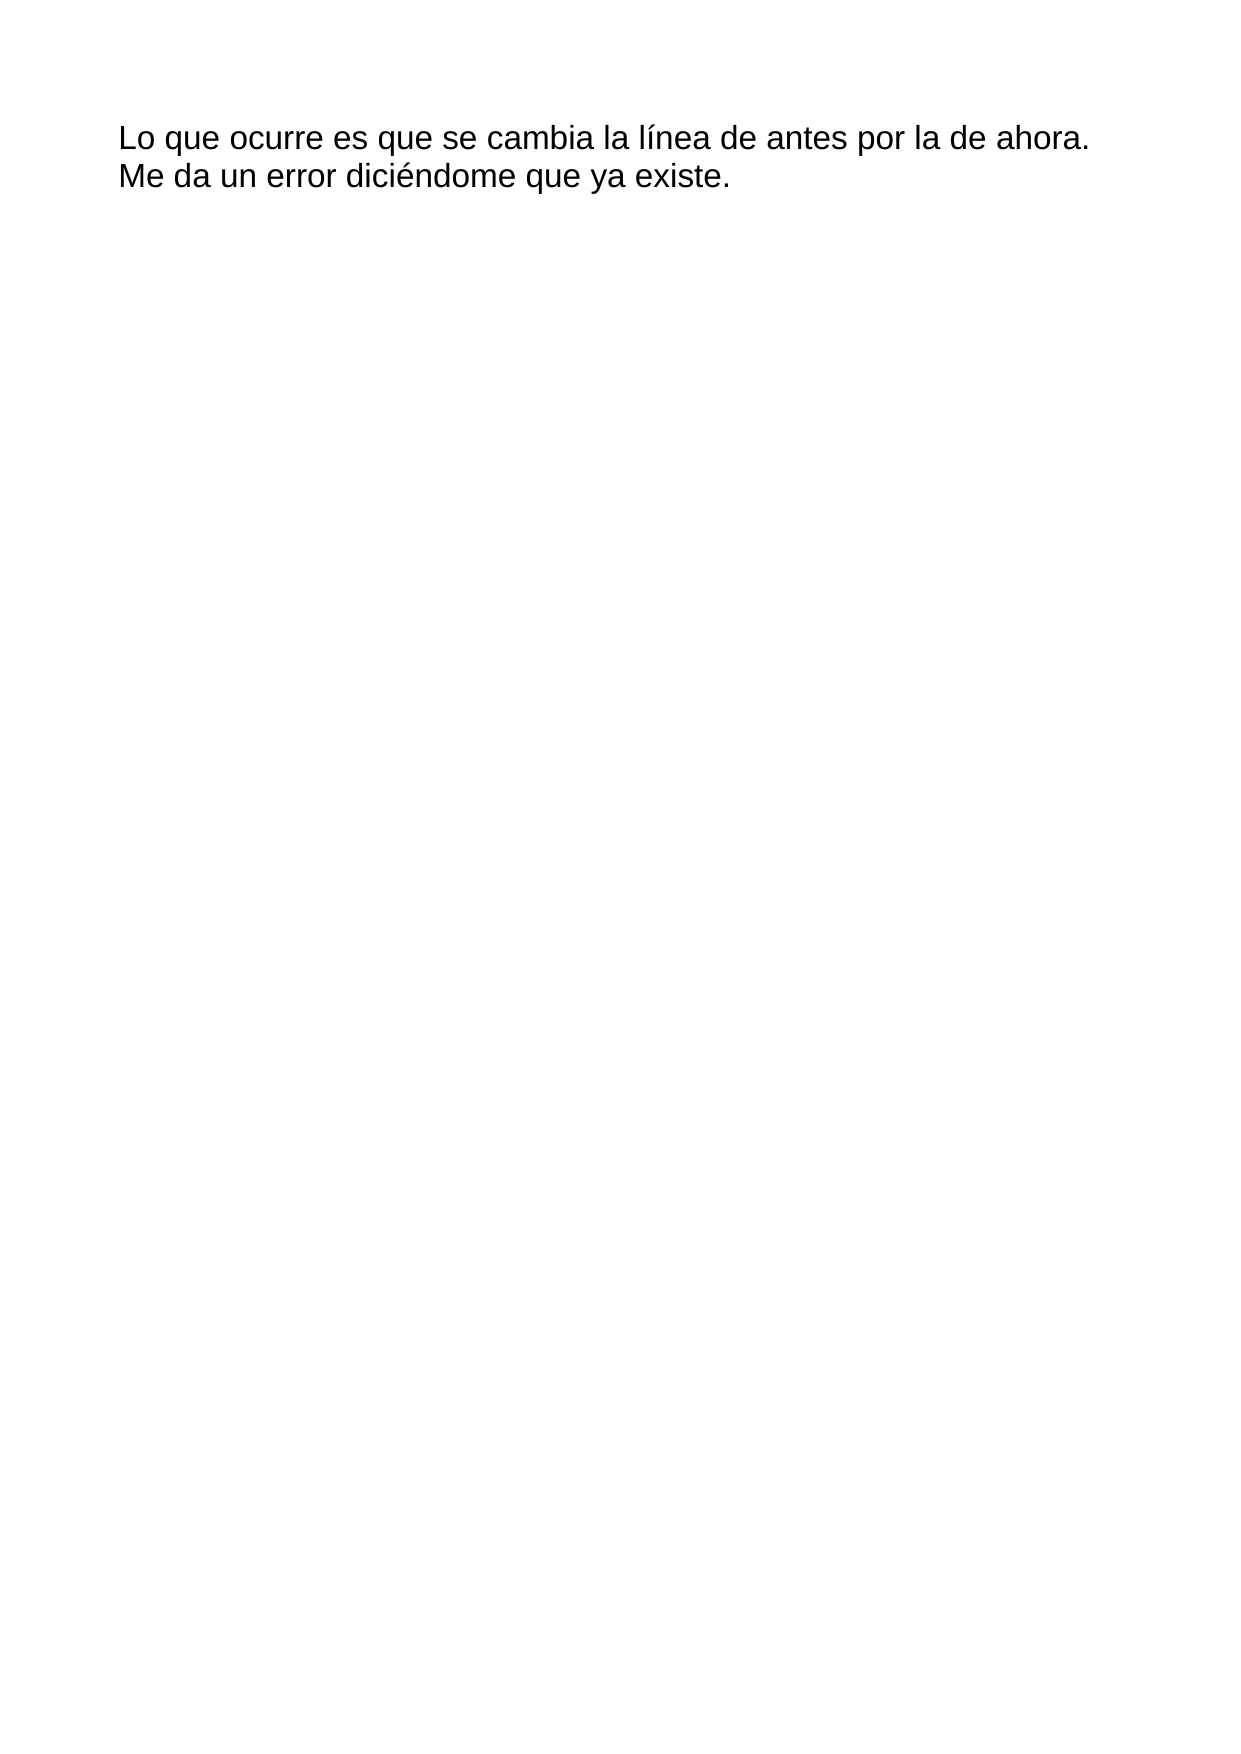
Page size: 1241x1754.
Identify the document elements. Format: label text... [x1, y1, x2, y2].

text Me da un error diciéndome que ya existe. [118, 157, 1122, 195]
text Lo que ocurre es que se cambia la línea de antes por la de ahora. [118, 118, 1122, 157]
